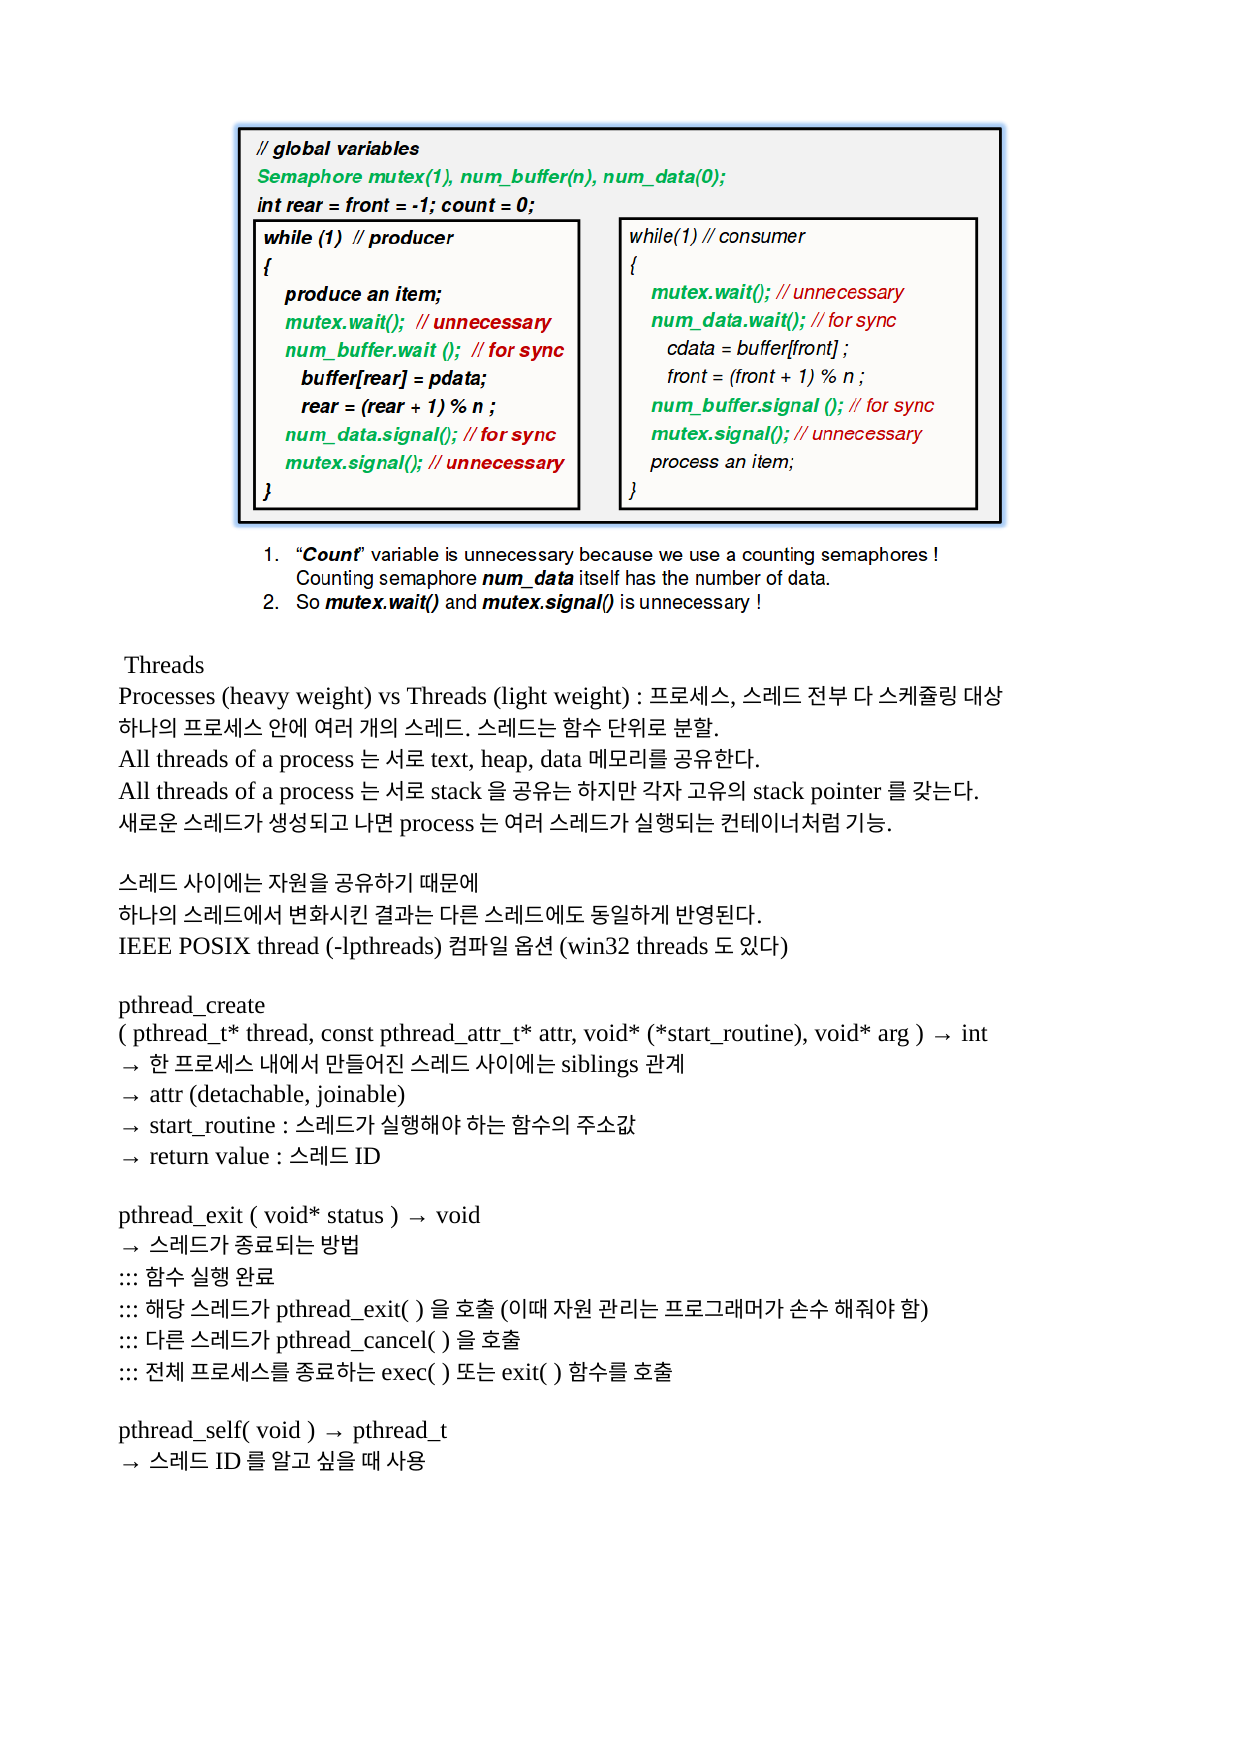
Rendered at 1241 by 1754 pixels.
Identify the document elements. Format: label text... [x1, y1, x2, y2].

text ::: 전체 프로세스를 종료하는 exec( ) 또는 exit( ) 함수를 호출 [118, 1355, 1122, 1387]
text → 스레드 ID를 알고 싶을 때 사용 [118, 1444, 1122, 1476]
text → 한 프로세스 내에서 만들어진 스레드 사이에는 siblings 관계 [118, 1047, 1122, 1079]
text All threads of a process 는 서로 text, heap, data 메모리를 공유한다. [118, 742, 1122, 774]
text ::: 해당 스레드가 pthread_exit( ) 을 호출 (이때 자원 관리는 프로그래머가 손수 해줘야 함) [118, 1292, 1122, 1323]
text pthread_exit ( void* status ) → void [118, 1200, 1122, 1228]
text 하나의 스레드에서 변화시킨 결과는 다른 스레드에도 동일하게 반영된다. [118, 898, 1122, 929]
text ( pthread_t* thread, const pthread_attr_t* attr, void* (*start_routine), void* arg ) → int [118, 1018, 1122, 1047]
text → attr (detachable, joinable) [118, 1079, 1122, 1108]
text ::: 함수 실행 완료 [118, 1260, 1122, 1292]
picture [229, 118, 1012, 622]
text IEEE POSIX thread (-lpthreads) 컴파일 옵션 (win32 threads 도 있다) [118, 929, 1122, 961]
text 스레드 사이에는 자원을 공유하기 때문에 [118, 866, 1122, 898]
text ::: 다른 스레드가 pthread_cancel( ) 을 호출 [118, 1323, 1122, 1355]
text → start_routine : 스레드가 실행해야 하는 함수의 주소값 [118, 1108, 1122, 1139]
text → return value : 스레드 ID [118, 1139, 1122, 1171]
text Processes (heavy weight) vs Threads (light weight) : 프로세스, 스레드 전부 다 스케쥴링 대상 [118, 679, 1122, 711]
text Threads [118, 650, 1122, 679]
text → 스레드가 종료되는 방법 [118, 1228, 1122, 1260]
text pthread_create [118, 990, 1122, 1018]
text pthread_self( void ) → pthread_t [118, 1416, 1122, 1444]
text 하나의 프로세스 안에 여러 개의 스레드. 스레드는 함수 단위로 분할. [118, 711, 1122, 742]
text All threads of a process 는 서로 stack을 공유는 하지만 각자 고유의 stack pointer 를 갖는다. [118, 774, 1122, 806]
text 새로운 스레드가 생성되고 나면 process는 여러 스레드가 실행되는 컨테이너처럼 기능. [118, 806, 1122, 837]
